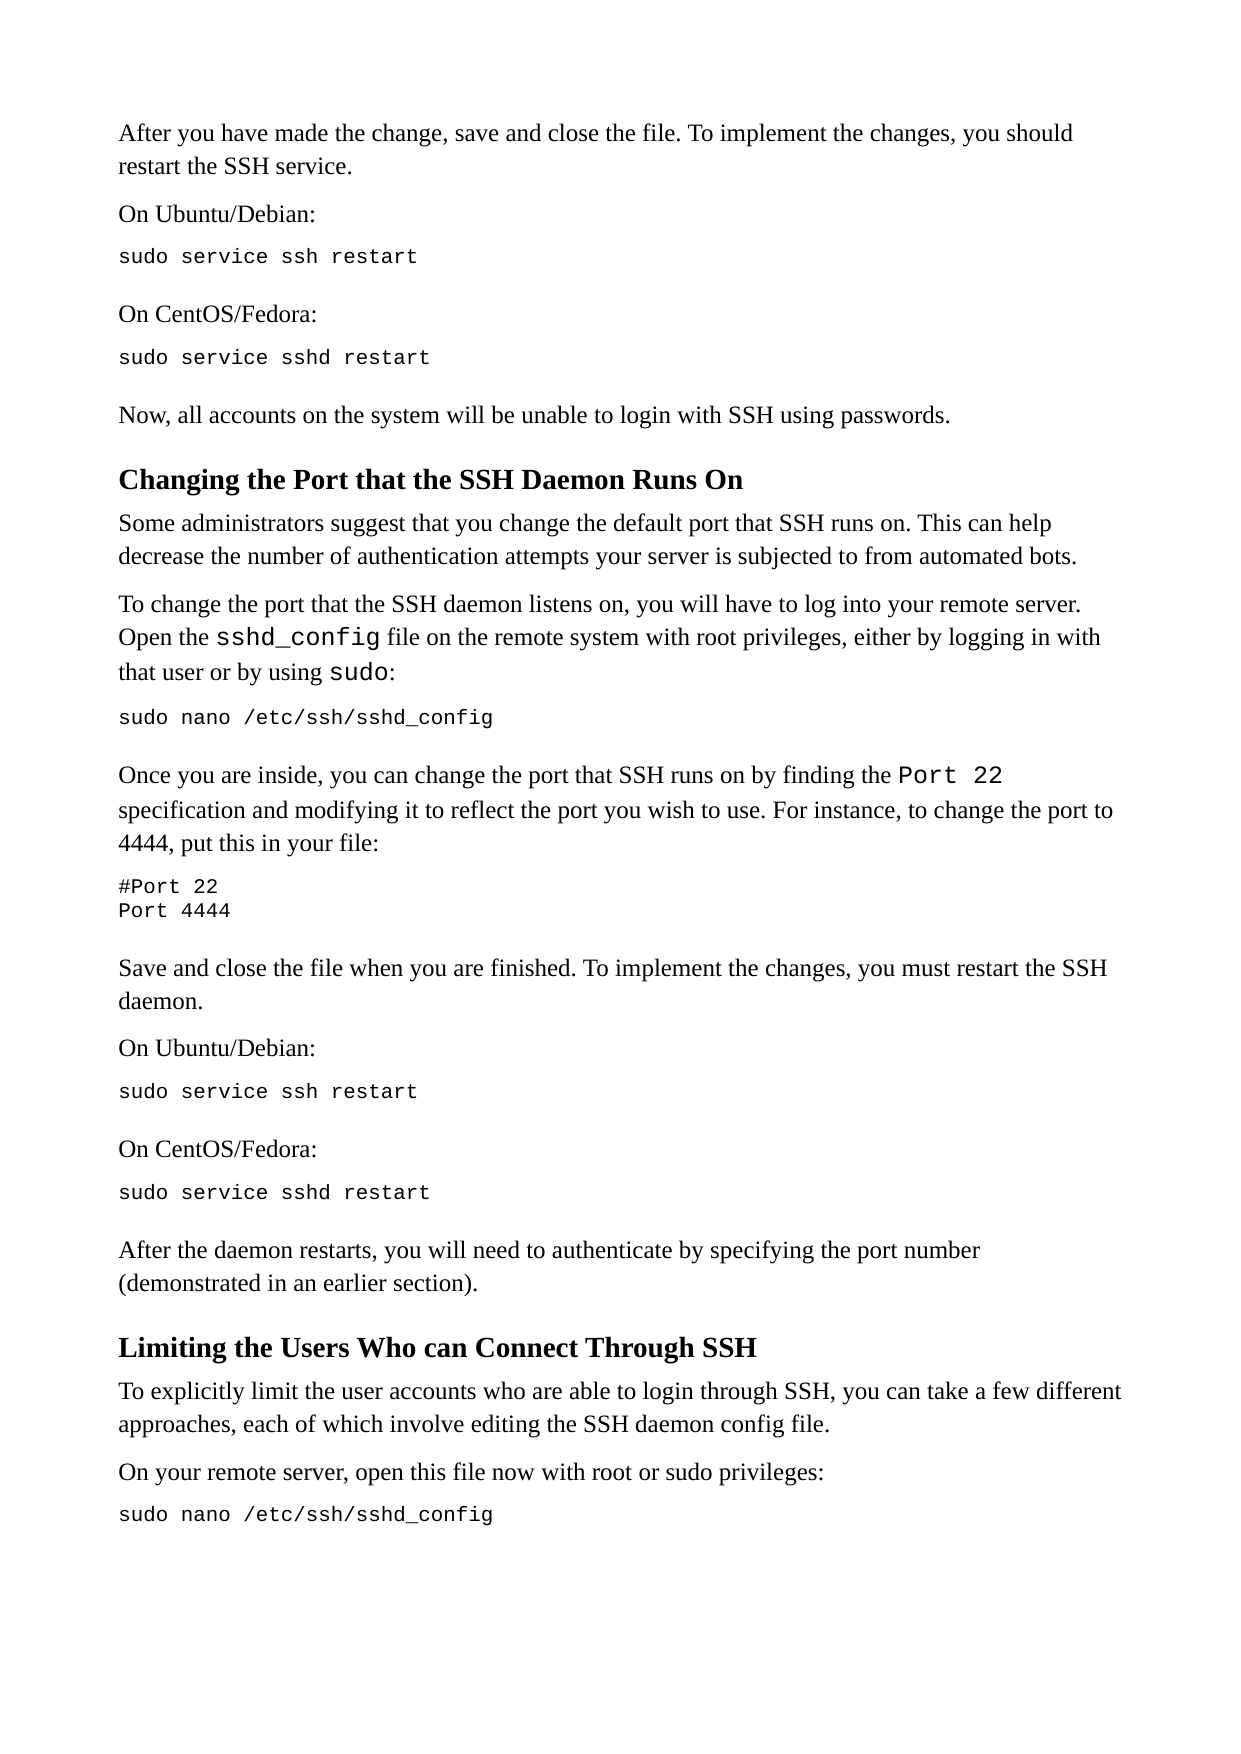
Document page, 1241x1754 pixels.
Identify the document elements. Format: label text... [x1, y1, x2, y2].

text On CentOS/Fedora: [118, 299, 1122, 328]
text sudo nano /etc/ssh/sshd_config [118, 1504, 1122, 1528]
text sudo nano /etc/ssh/sshd_config [118, 707, 1122, 731]
text sudo service ssh restart [118, 246, 1122, 270]
subtitle Limiting the Users Who can Connect Through SSH [118, 1330, 1122, 1364]
text On your remote server, open this file now with root or sudo privileges: [118, 1457, 1122, 1486]
text On CentOS/Fedora: [118, 1134, 1122, 1163]
text To change the port that the SSH daemon listens on, you will have to log into your remote server. Open the sshd_config file on the remote system with root privileges, either by logging in with that user or by using sudo: [118, 589, 1122, 688]
text On Ubuntu/Debian: [118, 199, 1122, 227]
text On Ubuntu/Debian: [118, 1033, 1122, 1062]
text Now, all accounts on the system will be unable to login with SSH using passwords. [118, 400, 1122, 429]
text sudo service sshd restart [118, 347, 1122, 371]
text Port 4444 [118, 900, 1122, 923]
text To explicitly limit the user accounts who are able to login through SSH, you can take a few different approaches, each of which involve editing the SSH daemon config file. [118, 1376, 1122, 1438]
text sudo service ssh restart [118, 1081, 1122, 1105]
text #Port 22 [118, 876, 1122, 900]
text After the daemon restarts, you will need to authenticate by specifying the port number (demonstrated in an earlier section). [118, 1235, 1122, 1297]
text sudo service sshd restart [118, 1182, 1122, 1205]
text After you have made the change, save and close the file. To implement the changes, you should restart the SSH service. [118, 118, 1122, 180]
text Some administrators suggest that you change the default port that SSH runs on. This can help decrease the number of authentication attempts your server is subjected to from automated bots. [118, 508, 1122, 570]
subtitle Changing the Port that the SSH Daemon Runs On [118, 462, 1122, 496]
text Once you are inside, you can change the port that SSH runs on by finding the Port 22 specification and modifying it to reflect the port you wish to use. For instance, to change the port to 4444, put this in your file: [118, 760, 1122, 857]
text Save and close the file when you are finished. To implement the changes, you must restart the SSH daemon. [118, 953, 1122, 1014]
